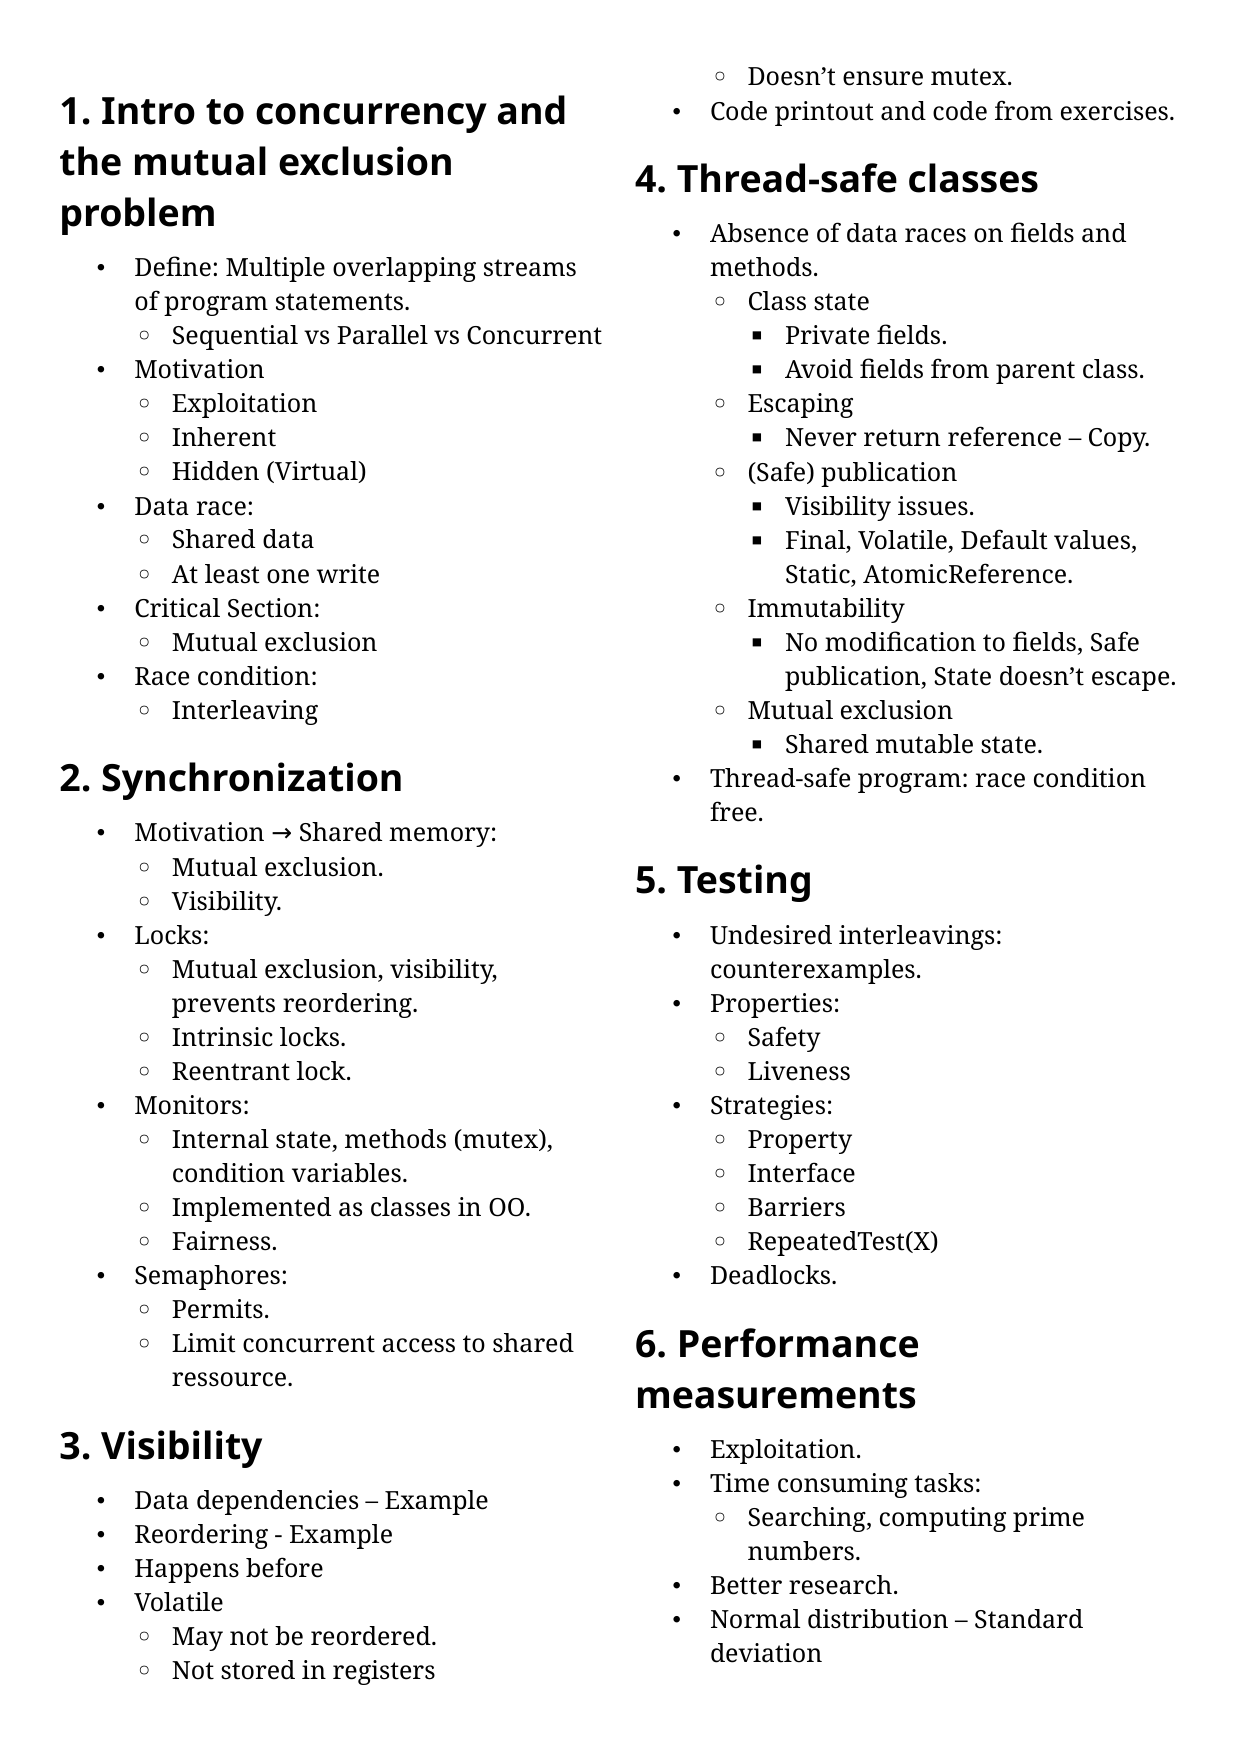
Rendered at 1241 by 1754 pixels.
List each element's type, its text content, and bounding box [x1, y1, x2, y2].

list Deadlocks. [672, 1258, 1181, 1292]
list Thread-safe program: race condition free. [672, 761, 1181, 829]
list Race condition: [97, 658, 605, 692]
list Shared data [134, 522, 605, 556]
list Final, Volatile, Default values, Static, AtomicReference. [747, 522, 1181, 590]
list Reentrant lock. [134, 1053, 605, 1088]
list Semaphores: [97, 1258, 605, 1292]
list Absence of data races on fields and methods. [672, 216, 1181, 284]
list Mutual exclusion [134, 624, 605, 658]
list Fairness. [134, 1224, 605, 1258]
list Avoid fields from parent class. [747, 352, 1181, 386]
list Liveness [710, 1054, 1181, 1088]
list Shared mutable state. [747, 727, 1181, 761]
list Visibility. [134, 883, 605, 917]
list At least one write [134, 556, 605, 590]
list Strategies: [672, 1088, 1181, 1122]
list Hidden (Virtual) [134, 454, 605, 488]
list Class state [710, 284, 1181, 318]
subtitle 3. Visibility [59, 1419, 605, 1470]
list No modification to fields, Safe publication, State doesn’t escape. [747, 624, 1181, 693]
list Never return reference – Copy. [747, 420, 1181, 454]
list Mutual exclusion [710, 693, 1181, 727]
list Normal distribution – Standard deviation [672, 1602, 1181, 1670]
subtitle 1. Intro to concurrency and the mutual exclusion problem [59, 84, 605, 237]
list Immutability [710, 590, 1181, 624]
list Private fields. [747, 318, 1181, 352]
list Internal state, methods (mutex), condition variables. [134, 1122, 605, 1190]
list Define: Multiple overlapping streams of program statements. [97, 250, 605, 318]
list Properties: [672, 986, 1181, 1019]
list Sequential vs Parallel vs Concurrent [134, 318, 605, 352]
list Critical Section: [97, 590, 605, 624]
subtitle 6. Performance measurements [635, 1317, 1181, 1419]
list Happens before [97, 1551, 605, 1585]
list Data race: [97, 488, 605, 522]
list Permits. [134, 1292, 605, 1326]
list Interleaving [134, 692, 605, 727]
list Undesired interleavings: counterexamples. [672, 917, 1181, 986]
list Volatile [97, 1585, 605, 1619]
list Motivation [97, 352, 605, 386]
list Implemented as classes in OO. [134, 1190, 605, 1224]
list Time consuming tasks: [672, 1466, 1181, 1500]
list Limit concurrent access to shared ressource. [134, 1326, 605, 1394]
list Exploitation [134, 386, 605, 420]
list Escaping [710, 386, 1181, 420]
list Exploitation. [672, 1432, 1181, 1466]
list Data dependencies – Example [97, 1483, 605, 1517]
list Monitors: [97, 1088, 605, 1122]
list Better research. [672, 1568, 1181, 1602]
subtitle 5. Testing [635, 854, 1181, 905]
list Not stored in registers [134, 1653, 605, 1687]
list Safety [710, 1019, 1181, 1054]
list Doesn’t ensure mutex. [710, 59, 1181, 93]
list Searching, computing prime numbers. [710, 1500, 1181, 1568]
list May not be reordered. [134, 1619, 605, 1653]
list Inherent [134, 420, 605, 454]
list Property [710, 1122, 1181, 1156]
list Motivation → Shared memory: [97, 815, 605, 849]
subtitle 2. Synchronization [59, 752, 605, 803]
list Code printout and code from exercises. [672, 93, 1181, 127]
list Visibility issues. [747, 488, 1181, 522]
list Mutual exclusion, visibility, prevents reordering. [134, 951, 605, 1019]
list Intrinsic locks. [134, 1019, 605, 1053]
list Reordering - Example [97, 1517, 605, 1551]
list Locks: [97, 917, 605, 951]
subtitle 4. Thread-safe classes [635, 152, 1181, 203]
list Interface [710, 1156, 1181, 1190]
list (Safe) publication [710, 454, 1181, 488]
list Barriers [710, 1190, 1181, 1224]
list Mutual exclusion. [134, 849, 605, 883]
list RepeatedTest(X) [710, 1224, 1181, 1258]
